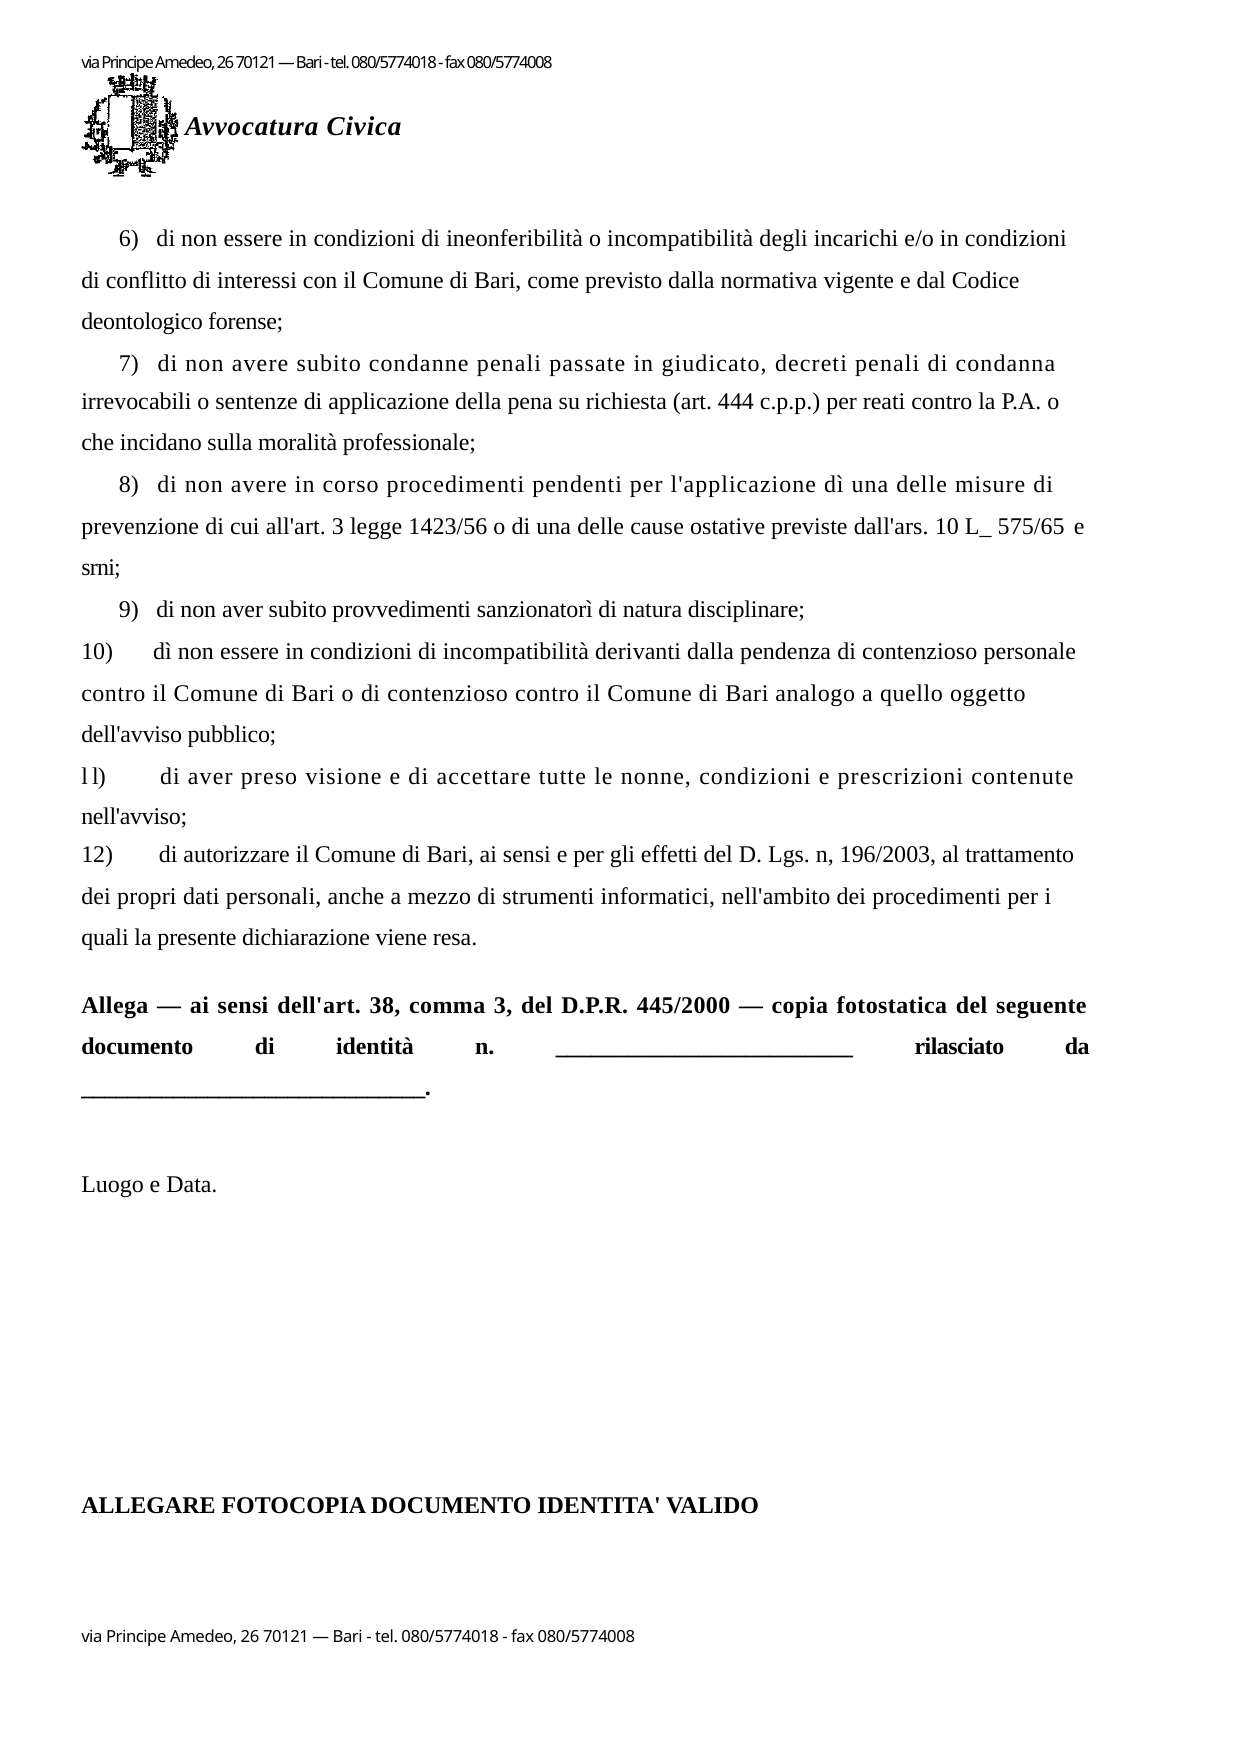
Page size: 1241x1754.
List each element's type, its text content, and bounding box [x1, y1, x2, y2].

text l l) di aver preso visione e di accettare tutte le nonne, condizioni e prescrizioni contenute [81, 765, 1089, 789]
text 12) di autorizzare il Comune di Bari, ai sensi e per gli effetti del D. Lgs. n, 196/2003, al trattamento [81, 843, 1089, 867]
text contro il Comune di Bari o di contenzioso contro il Comune di Bari analogo a quello oggetto dell'avviso pubblico; [81, 679, 1089, 748]
text 10) dì non essere in condizioni di incompatibilità derivanti dalla pendenza di contenzioso personale [81, 641, 1089, 664]
list di non avere in corso procedimenti pendenti per l'applicazione dì una delle misure di [118, 473, 1089, 497]
text nell'avviso; [81, 808, 1089, 828]
text Luogo e Data. [81, 1175, 1089, 1197]
text Allega — ai sensi dell'art. 38, comma 3, del D.P.R. 445/2000 — copia fotostatica del seguente documento di identità n. _________________________ rilasciato da ______________________________. [81, 991, 1089, 1101]
table_header Avvocatura Civica [179, 72, 404, 179]
list di non aver subito provvedimenti sanzionatorì di natura disciplinare; [118, 598, 1089, 622]
text ALLEGARE FOTOCOPIA DOCUMENTO IDENTITA' VALIDO [81, 1497, 1089, 1518]
text irrevocabili o sentenze di applicazione della pena su richiesta (art. 444 c.p.p.) per reati contro la P.A. o che incidano sulla moralità professionale; [81, 387, 1089, 456]
text via Principe Amedeo, 26 70121 — Bari - tel. 080/5774018 - fax 080/5774008 [81, 54, 1089, 72]
text prevenzione di cui all'art. 3 legge 1423/56 o di una delle cause ostative previste dall'ars. 10 L_ 575/65 e srni; [81, 512, 1089, 581]
list di non essere in condizioni di ineonferibilità o incompatibilità degli incarichi e/o in condizioni [118, 227, 1089, 251]
list di non avere subito condanne penali passate in giudicato, decreti penali di condanna [118, 352, 1089, 376]
text di conflitto di interessi con il Comune di Bari, come previsto dalla normativa vigente e dal Codice deontologico forense; [81, 266, 1089, 335]
text dei propri dati personali, anche a mezzo di strumenti informatici, nell'ambito dei procedimenti per i quali la presente dichiarazione viene resa. [81, 882, 1082, 951]
text via Principe Amedeo, 26 70121 — Bari - tel. 080/5774018 - fax 080/5774008 [81, 1627, 1089, 1646]
